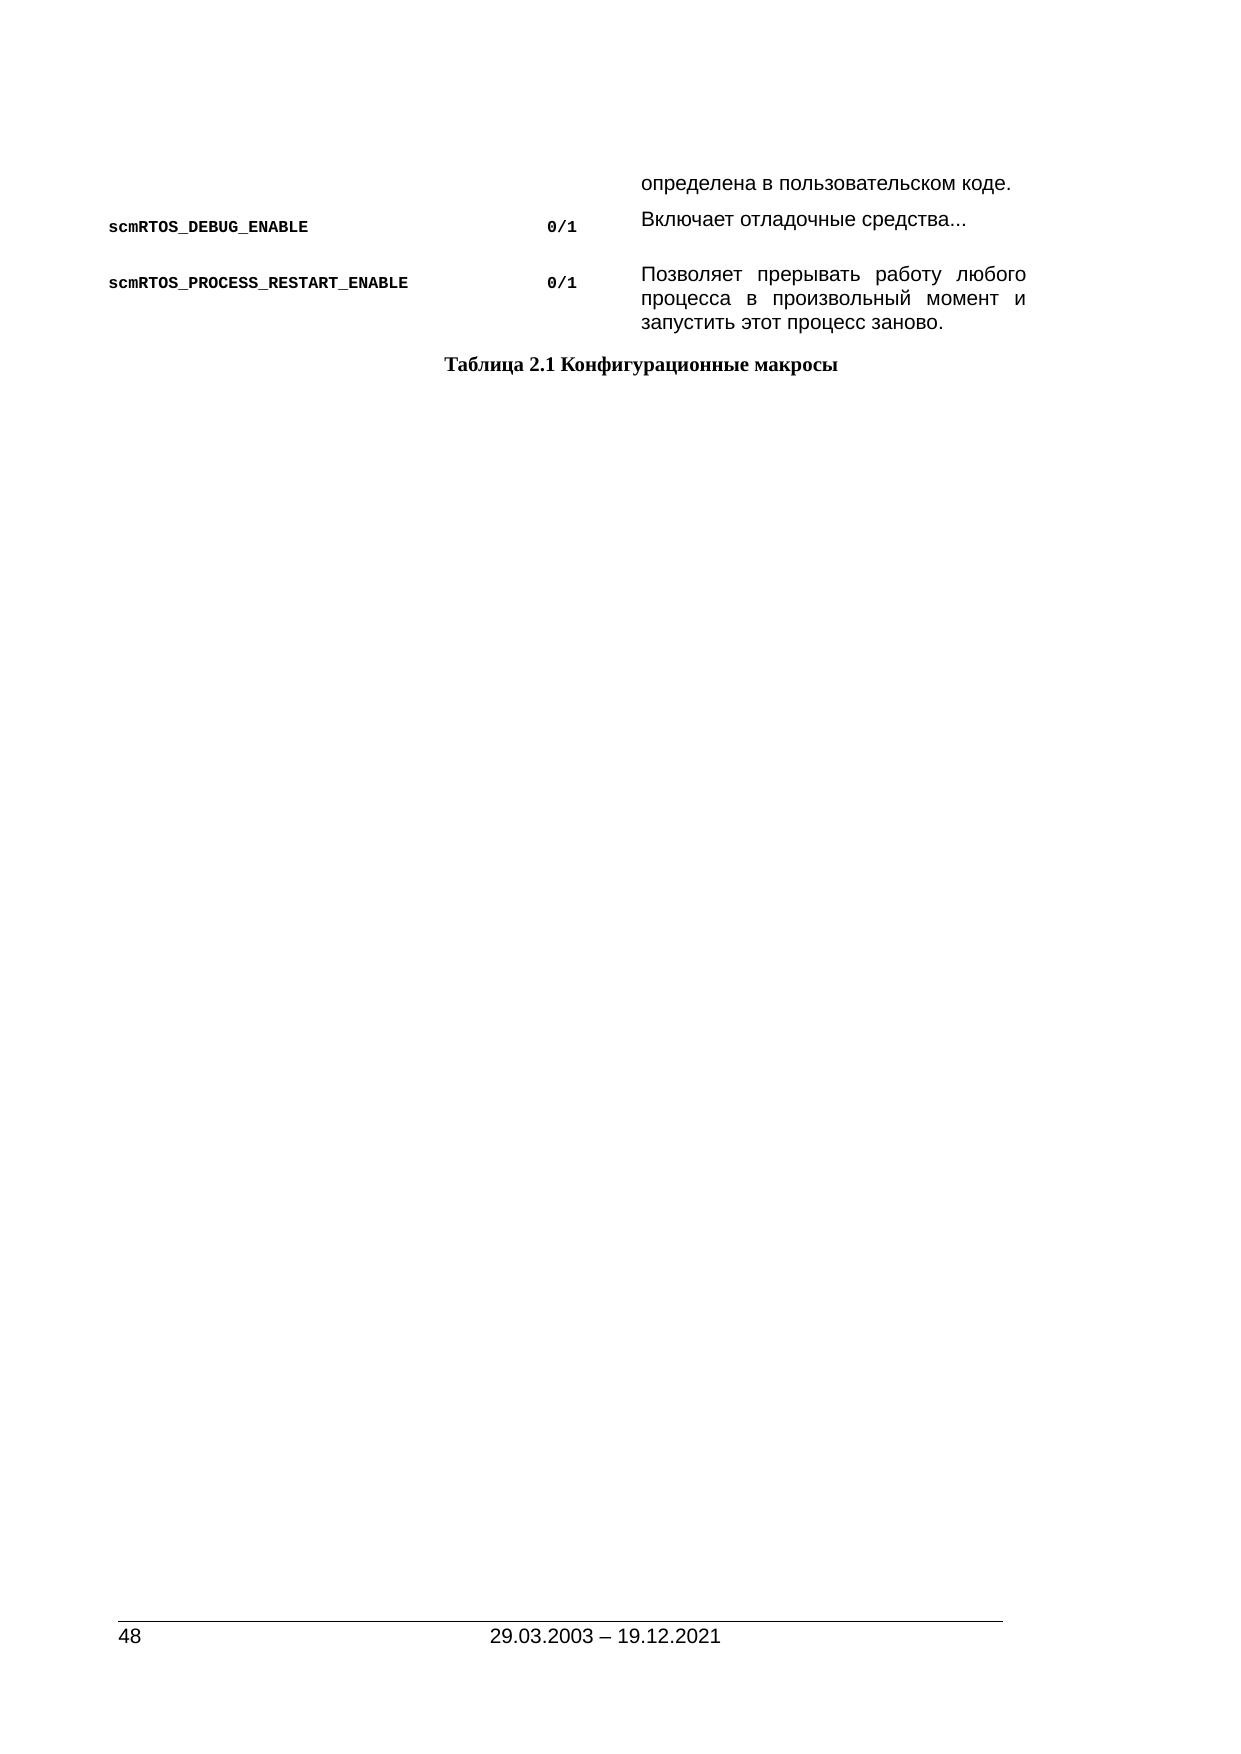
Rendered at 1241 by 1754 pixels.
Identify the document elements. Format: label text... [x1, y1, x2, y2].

text Таблица 2.1 Конфигурационные макросы [278, 352, 1004, 376]
table_cell 0/1 [511, 201, 611, 256]
table_cell scmRTOS_PROCESS_RESTART_ENABLE [101, 256, 511, 339]
table_cell определена в пользовательском коде. [611, 165, 1032, 201]
table_cell scmRTOS_DEBUG_ENABLE [101, 201, 511, 256]
table_cell Включает отладочные средства... [611, 201, 1032, 256]
table_cell 0/1 [511, 256, 611, 339]
table_cell [511, 165, 611, 201]
table_cell Позволяет прерывать работу любого процесса в произвольный момент и запустить этот процесс заново. [611, 256, 1032, 339]
table_cell [101, 165, 511, 201]
